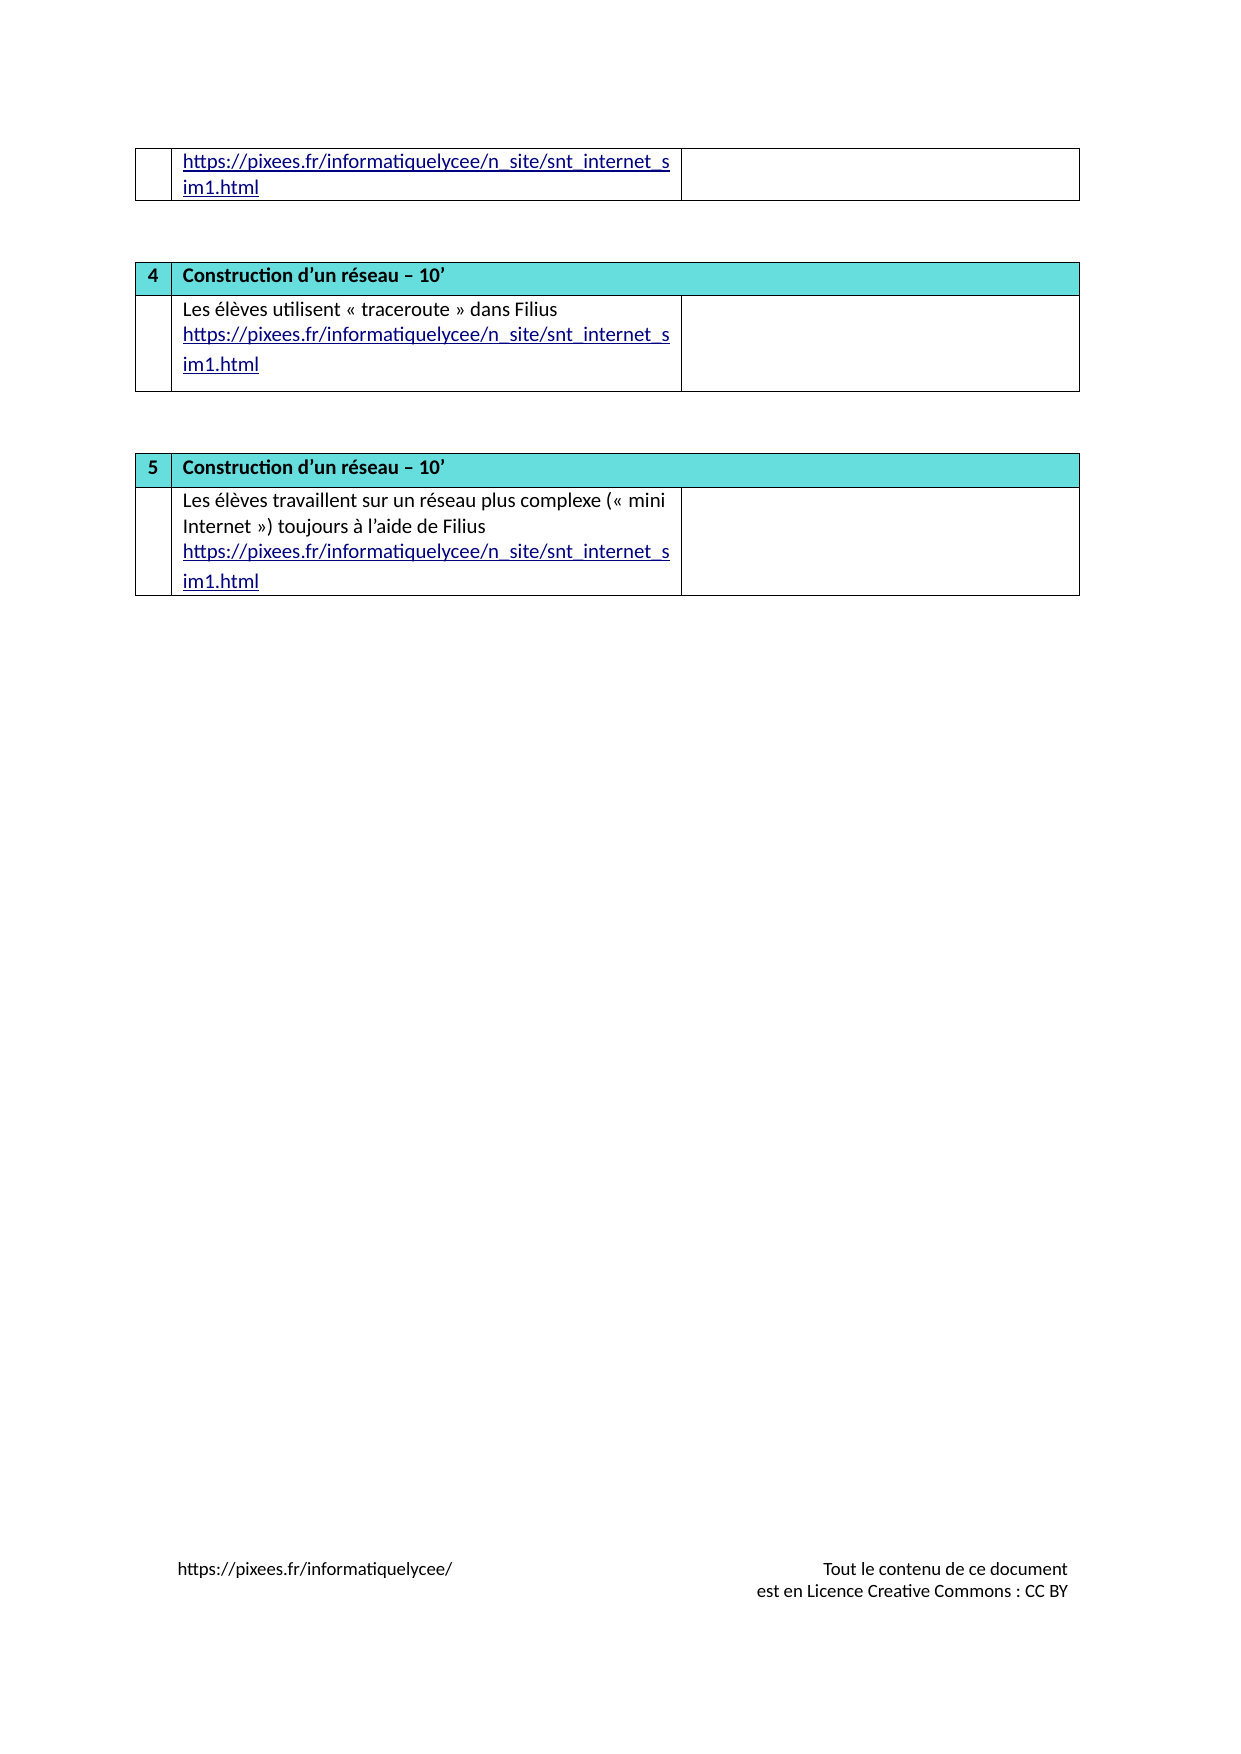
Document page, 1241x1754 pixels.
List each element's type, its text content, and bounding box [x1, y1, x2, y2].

table_cell https://pixees.fr/informatiquelycee/n_site/snt_internet_sim1.html [172, 149, 681, 199]
table_cell [682, 149, 1079, 199]
table_cell [136, 296, 171, 391]
table_cell Les élèves utilisent « traceroute » dans Filius https://pixees.fr/informatiquelycee/n_site/snt_internet_sim1.html [172, 296, 681, 391]
table_header Construction d’un réseau – 10’ [172, 263, 1079, 295]
table_cell [682, 488, 1079, 594]
table_cell Les élèves travaillent sur un réseau plus complexe (« mini Internet ») toujours à l’aide de Filius https://pixees.fr/informatiquelycee/n_site/snt_internet_sim1.html [172, 488, 681, 594]
table_header 4 [136, 263, 171, 295]
table_header Construction d’un réseau – 10’ [172, 454, 1079, 487]
table_cell [136, 149, 171, 199]
table_cell [682, 296, 1079, 391]
table_cell [136, 488, 171, 594]
table_header 5 [136, 454, 171, 487]
